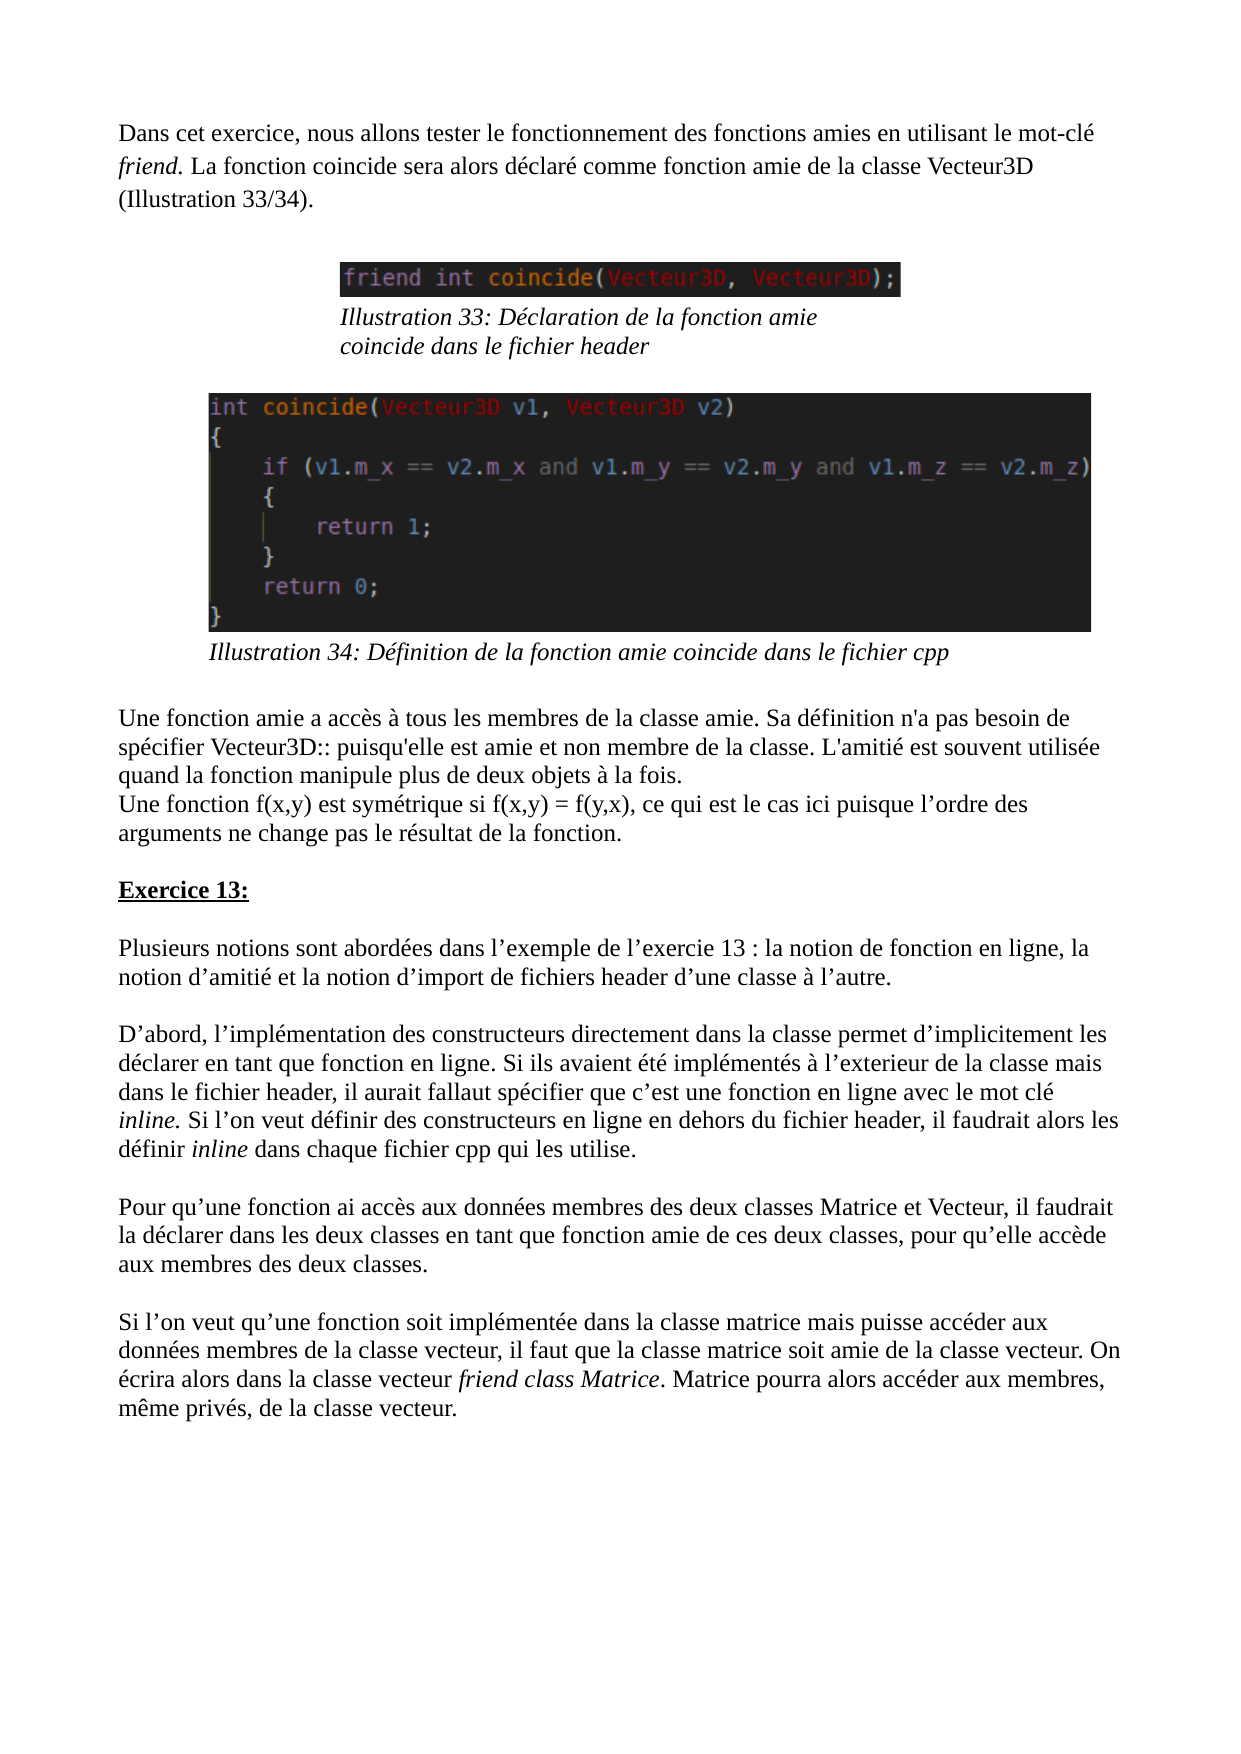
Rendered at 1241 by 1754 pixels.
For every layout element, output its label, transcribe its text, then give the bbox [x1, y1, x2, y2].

text D’abord, l’implémentation des constructeurs directement dans la classe permet d’implicitement les déclarer en tant que fonction en ligne. Si ils avaient été implémentés à l’exterieur de la classe mais dans le fichier header, il aurait fallaut spécifier que c’est une fonction en ligne avec le mot clé inline. Si l’on veut définir des constructeurs en ligne en dehors du fichier header, il faudrait alors les définir inline dans chaque fichier cpp qui les utilise. [118, 1019, 1122, 1163]
text Exercice 13: [118, 875, 1122, 904]
text Si l’on veut qu’une fonction soit implémentée dans la classe matrice mais puisse accéder aux données membres de la classe vecteur, il faut que la classe matrice soit amie de la classe vecteur. On écrira alors dans la classe vecteur friend class Matrice. Matrice pourra alors accéder aux membres, même privés, de la classe vecteur. [118, 1307, 1122, 1422]
text Illustration 34: Définition de la fonction amie coincide dans le fichier cpp [208, 632, 1091, 666]
text Une fonction amie a accès à tous les membres de la classe amie. Sa définition n'a pas besoin de spécifier Vecteur3D:: puisqu'elle est amie et non membre de la classe. L'amitié est souvent utilisée quand la fonction manipule plus de deux objets à la fois. [118, 703, 1122, 789]
text Pour qu’une fonction ai accès aux données membres des deux classes Matrice et Vecteur, il faudrait la déclarer dans les deux classes en tant que fonction amie de ces deux classes, pour qu’elle accède aux membres des deux classes. [118, 1192, 1122, 1278]
text Illustration 33: Déclaration de la fonction amie coincide dans le fichier header [340, 297, 901, 360]
text Une fonction f(x,y) est symétrique si f(x,y) = f(y,x), ce qui est le cas ici puisque l’ordre des arguments ne change pas le résultat de la fonction. [118, 789, 1122, 847]
picture [208, 393, 1092, 632]
picture [339, 262, 901, 297]
text Plusieurs notions sont abordées dans l’exemple de l’exercie 13 : la notion de fonction en ligne, la notion d’amitié et la notion d’import de fichiers header d’une classe à l’autre. [118, 933, 1122, 990]
text Dans cet exercice, nous allons tester le fonctionnement des fonctions amies en utilisant le mot-clé friend. La fonction coincide sera alors déclaré comme fonction amie de la classe Vecteur3D (Illustration 33/34). [118, 118, 1122, 213]
